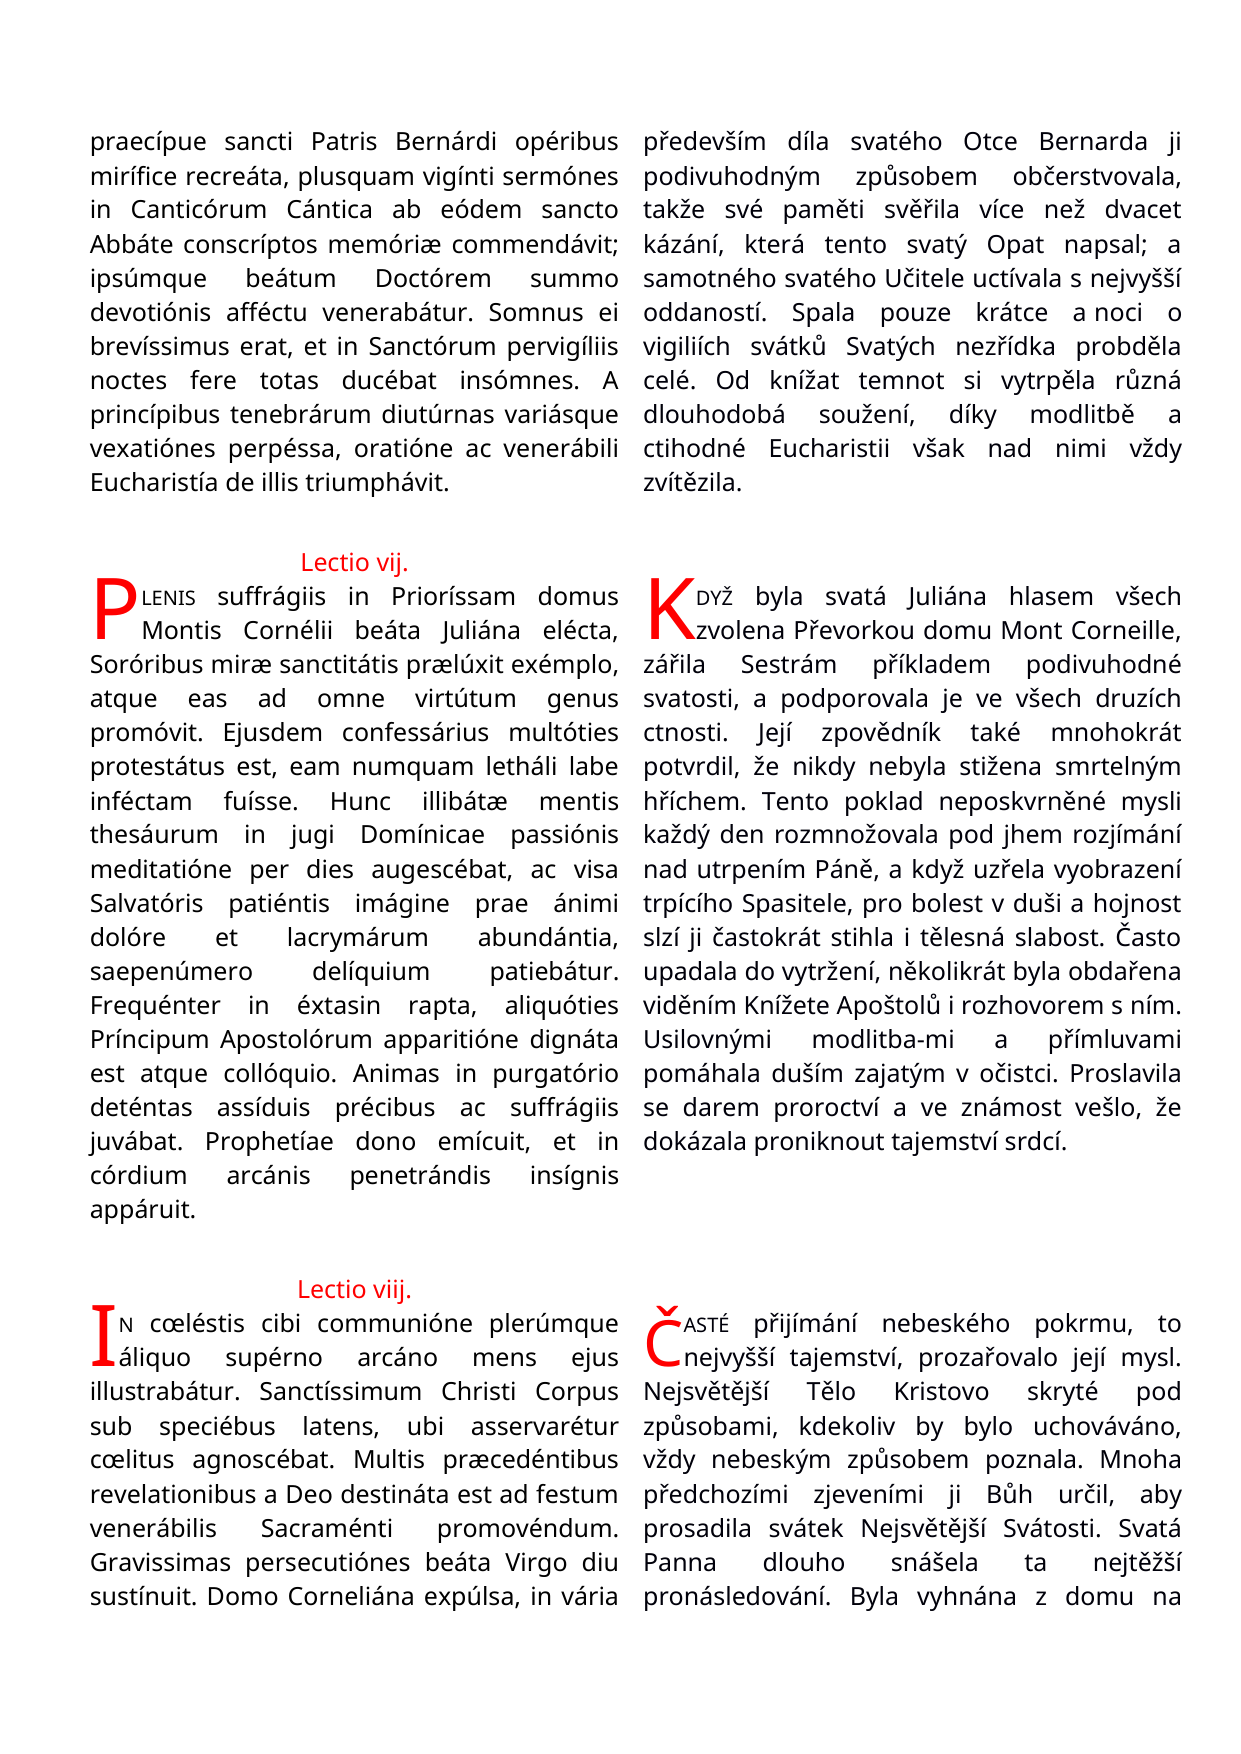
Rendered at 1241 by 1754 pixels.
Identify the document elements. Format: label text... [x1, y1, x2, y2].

table_cell Lectio viij. In cœléstis cibi communióne plerúmque áliquo supérno arcáno mens ejus illustrabátur. Sanctíssimum Christi Corpus sub speciébus latens, ubi asservarétur cœlitus agnoscébat. Multis præcedéntibus revelationibus a Deo destináta est ad festum venerábilis Sacraménti promovéndum. Gravissimas persecutiónes beáta Virgo diu sustínuit. Domo Corneliána expúlsa, in vária [78, 1266, 631, 1618]
table_cell především díla svatého Otce Bernarda ji podivuhodným způsobem občerstvovala, takže své paměti svěřila více než dvacet kázání, která tento svatý Opat napsal; a samotného svatého Učitele uctívala s nejvyšší oddaností. Spala pouze krátce a noci o vigiliích svátků Svatých nezřídka probděla celé. Od knížat temnot si vytrpěla různá dlouhodobá soužení, díky modlitbě a ctihodné Eucharistii však nad nimi vždy zvítězila. [631, 118, 1194, 539]
table_cell Když byla svatá Juliána hlasem všech zvolena Převorkou domu Mont Corneille, zářila Sestrám příkladem podivuhodné svatosti, a podporovala je ve všech druzích ctnosti. Její zpovědník také mnohokrát potvrdil, že nikdy nebyla stižena smrtelným hříchem. Tento poklad neposkvrněné mysli každý den rozmnožovala pod jhem rozjímání nad utrpením Páně, a když uzřela vyobrazení trpícího Spasitele, pro bolest v duši a hojnost slzí ji častokrát stihla i tělesná slabost. Často upadala do vytržení, několikrát byla obdařena viděním Knížete Apoštolů i rozhovorem s ním. Usilovnými modlitba-mi a přímluvami pomáhala duším zajatým v očistci. Proslavila se darem proroctví a ve známost vešlo, že dokázala proniknout tajemství srdcí. [631, 539, 1194, 1266]
table_cell Časté přijímání nebeského pokrmu, to nejvyšší tajemství, prozařovalo její mysl. Nejsvětější Tělo Kristovo skryté pod způsobami, kdekoliv by bylo uchováváno, vždy nebeským způsobem poznala. Mnoha předchozími zjeveními ji Bůh určil, aby prosadila svátek Nejsvětější Svátosti. Svatá Panna dlouho snášela ta nejtěžší pronásledování. Byla vyhnána z domu na Mont Corneille, se svými Mniškami nalezla útočiště v různých Klášterech Cisterciáckého Řádu, a nakonec se odebrala do Salzinnes a svěřila se do péče místní Abatyše. Již s velkým předstihem poznala den své smrti a oznámila jej ostatním. Jako místo posledního odpočinku si zvolila cisterciácký Klášter ve Villers. Dne Velikonočního byla přivedena do Kostela, a spásonosným Viatikem občerstvena žádala, aby byla pomazána posvátným Olejem, a před Nejsvětější Svátostí se ku sňatku s nebeským Ženichem přeradostnou smrtí vydala dne 5. dubna roku Páně 1257, ve věku 66 let. [631, 1266, 1194, 1618]
table_cell Lectio vij. Plenis suffrágiis in Prioríssam domus Montis Cornélii beáta Juliána elécta, Soróribus miræ sanctitátis prælúxit exémplo, atque eas ad omne virtútum genus promóvit. Ejusdem confessárius multóties protestátus est, eam numquam letháli labe inféctam fuísse. Hunc illibátæ mentis thesáurum in jugi Domínicae passiónis meditatióne per dies augescébat, ac visa Salvatóris patiéntis imágine prae ánimi dolóre et lacrymárum abundántia, saepenúmero delíquium patiebátur. Frequénter in éxtasin rapta, aliquóties Príncipum Apostolórum apparitióne dignáta est atque collóquio. Animas in purgatório deténtas assíduis précibus ac suffrágiis juvábat. Prophetíae dono emícuit, et in córdium arcánis penetrándis insígnis appáruit. [78, 539, 631, 1266]
table_cell praecípue sancti Patris Bernárdi opéribus mirífice recreáta, plusquam vigínti sermónes in Canticórum Cántica ab eódem sancto Abbáte conscríptos memóriæ commendávit; ipsúmque beátum Doctórem summo devotiónis afféctu venerabátur. Somnus ei brevíssimus erat, et in Sanctórum pervigíliis noctes fere totas ducébat insómnes. A princípibus tenebrárum diutúrnas variásque vexatiónes perpéssa, oratióne ac venerábili Eucharistía de illis triumphávit. [78, 118, 631, 539]
